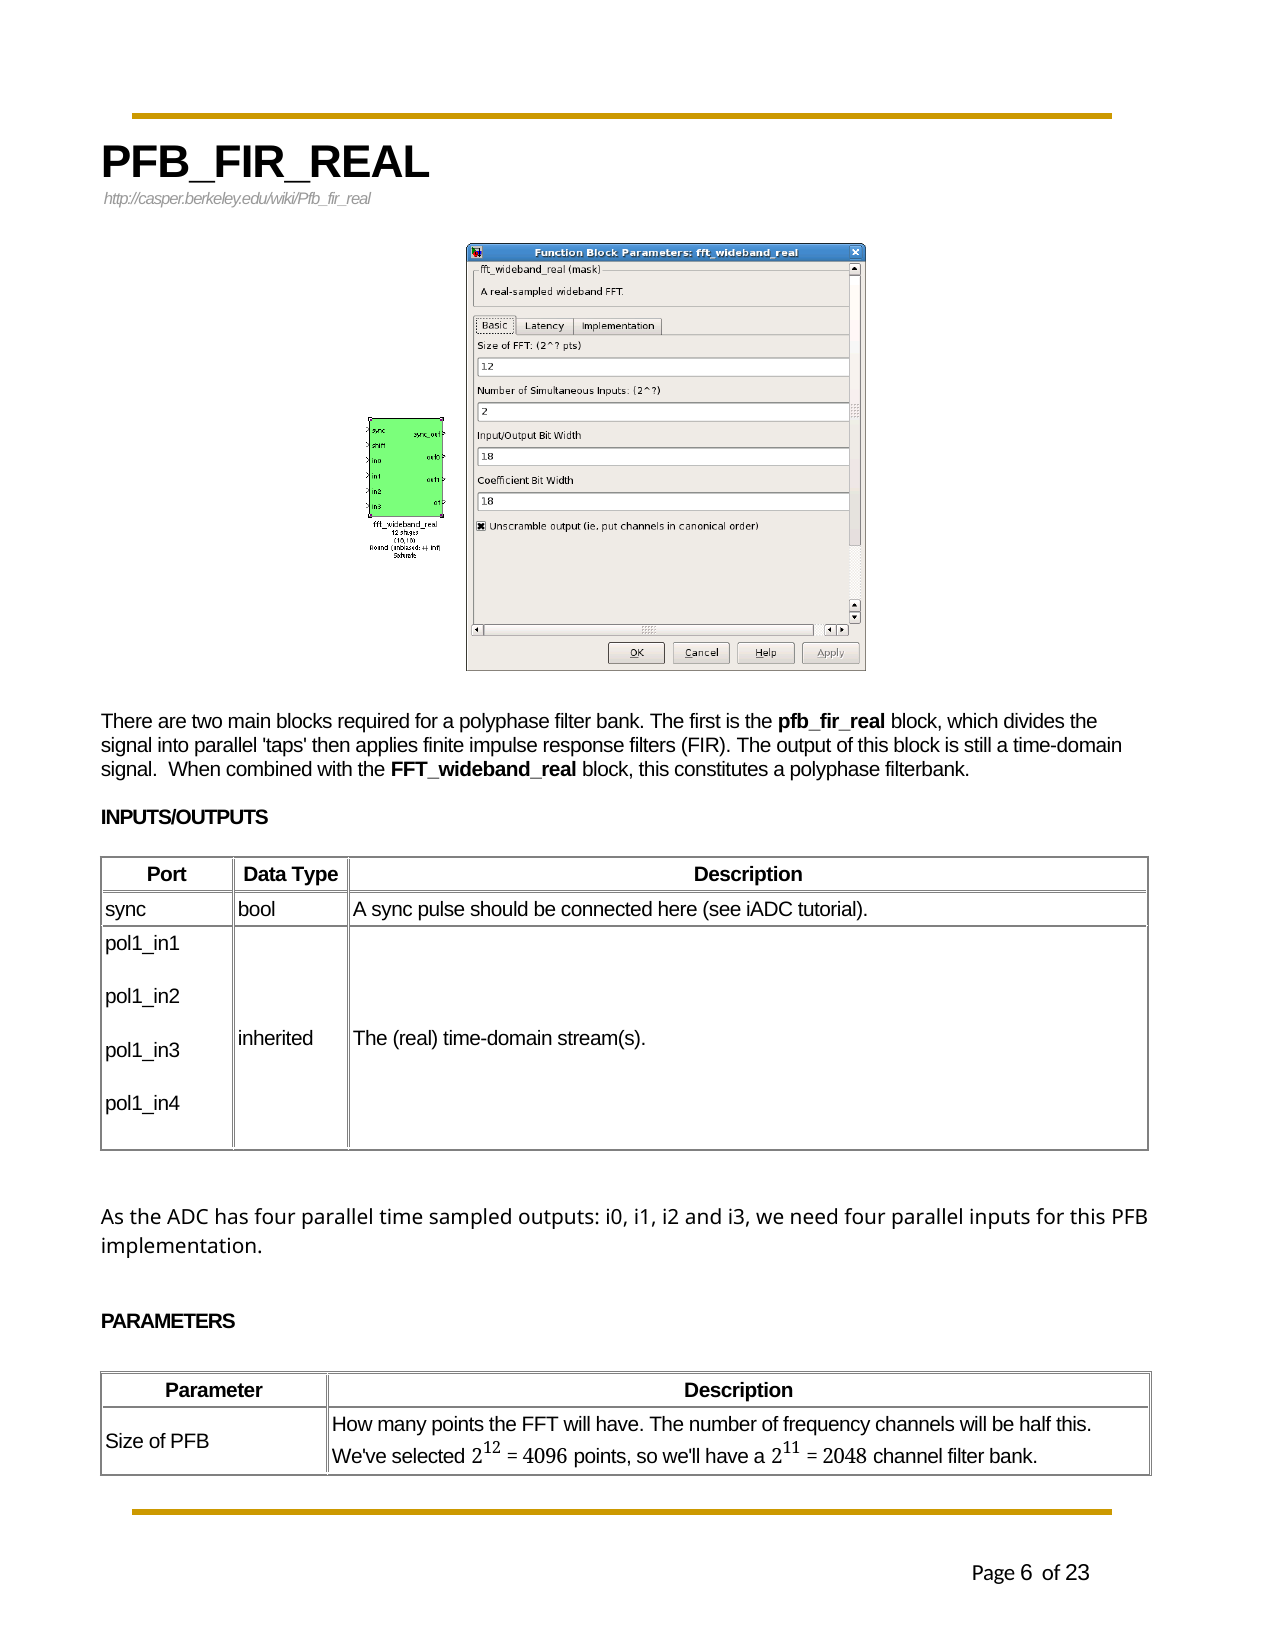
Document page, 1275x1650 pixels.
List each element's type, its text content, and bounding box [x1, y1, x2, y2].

table_cell A sync pulse should be connected here (see iADC tutorial). [350, 890, 1147, 924]
table_cell inherited [234, 927, 348, 1149]
table_header Port [102, 858, 233, 890]
subtitle PFB_FIR_REAL http://casper.berkeley.edu/wiki/Pfb_fir_real [101, 135, 1149, 208]
subtitle INPUTS/OUTPUTS [101, 805, 1062, 829]
table_cell pol1_in1 pol1_in2 pol1_in3 pol1_in4 [101, 925, 233, 1149]
table_header Description [349, 858, 1147, 890]
table_cell The (real) time-domain stream(s). [349, 925, 1148, 1149]
text As the ADC has four parallel time sampled outputs: i0, i1, i2 and i3, we need four parallel inputs for this PFB implementation. [101, 1202, 1149, 1259]
subtitle PARAMETERS [101, 1308, 1062, 1332]
table_cell bool [235, 893, 347, 924]
table_header Parameter [102, 1374, 327, 1406]
table_cell How many points the FFT will have. The number of frequency channels will be half this. We've selected 212 = 4096 points, so we'll have a 211 = 2048 channel filter bank. [328, 1406, 1149, 1473]
table_cell Size of PFB [102, 1406, 327, 1473]
text There are two main blocks required for a polyphase filter bank. The first is the pfb_fir_real block, which divides the signal into parallel 'taps' then applies finite impulse response filters (FIR). The output of this block is still a time-domain signal. When combined with the FFT_wideband_real block, this constitutes a polyphase filterbank. [101, 709, 1152, 781]
table_cell sync [102, 890, 232, 924]
table_header Description [328, 1374, 1149, 1406]
table_header Data Type [234, 858, 348, 890]
picture [356, 240, 884, 683]
